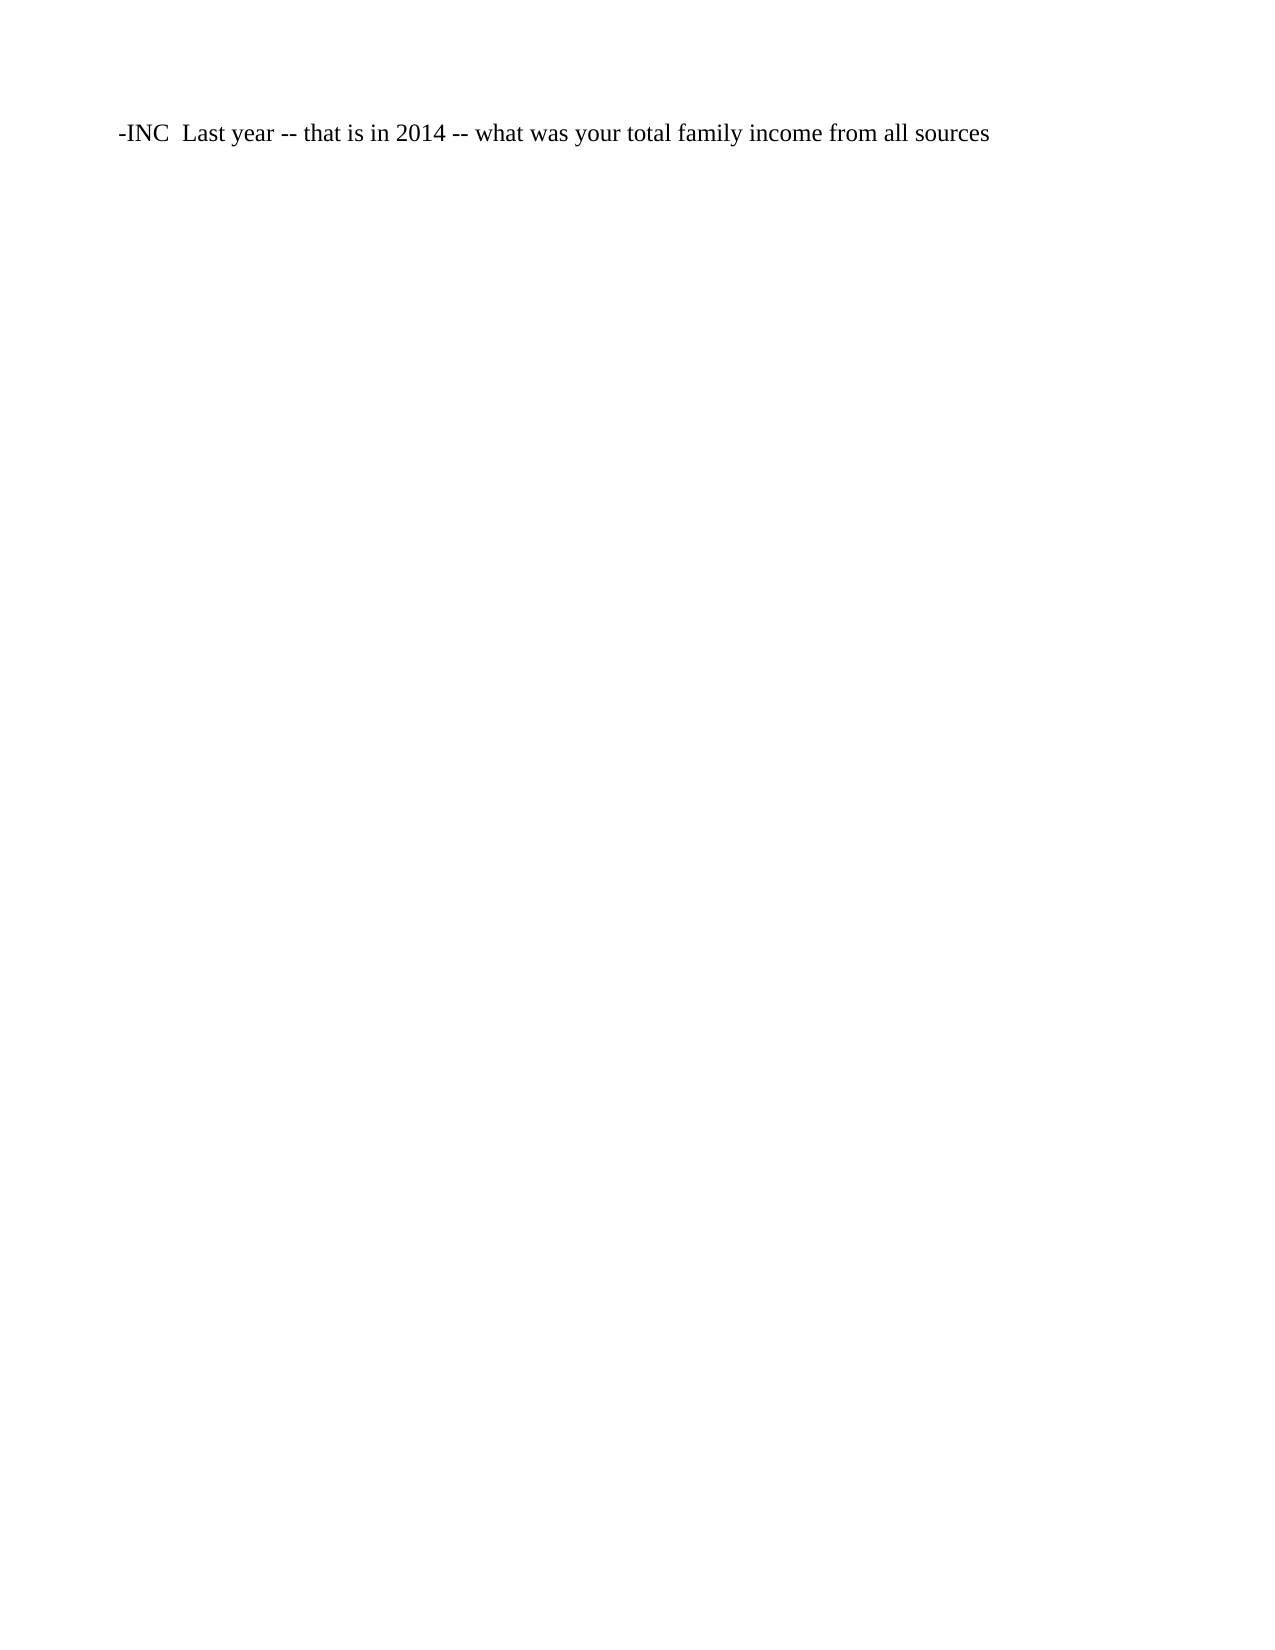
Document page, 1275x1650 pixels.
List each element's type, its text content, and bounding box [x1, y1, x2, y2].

text -INC Last year -- that is in 2014 -- what was your total family income from all sources [118, 118, 1157, 147]
